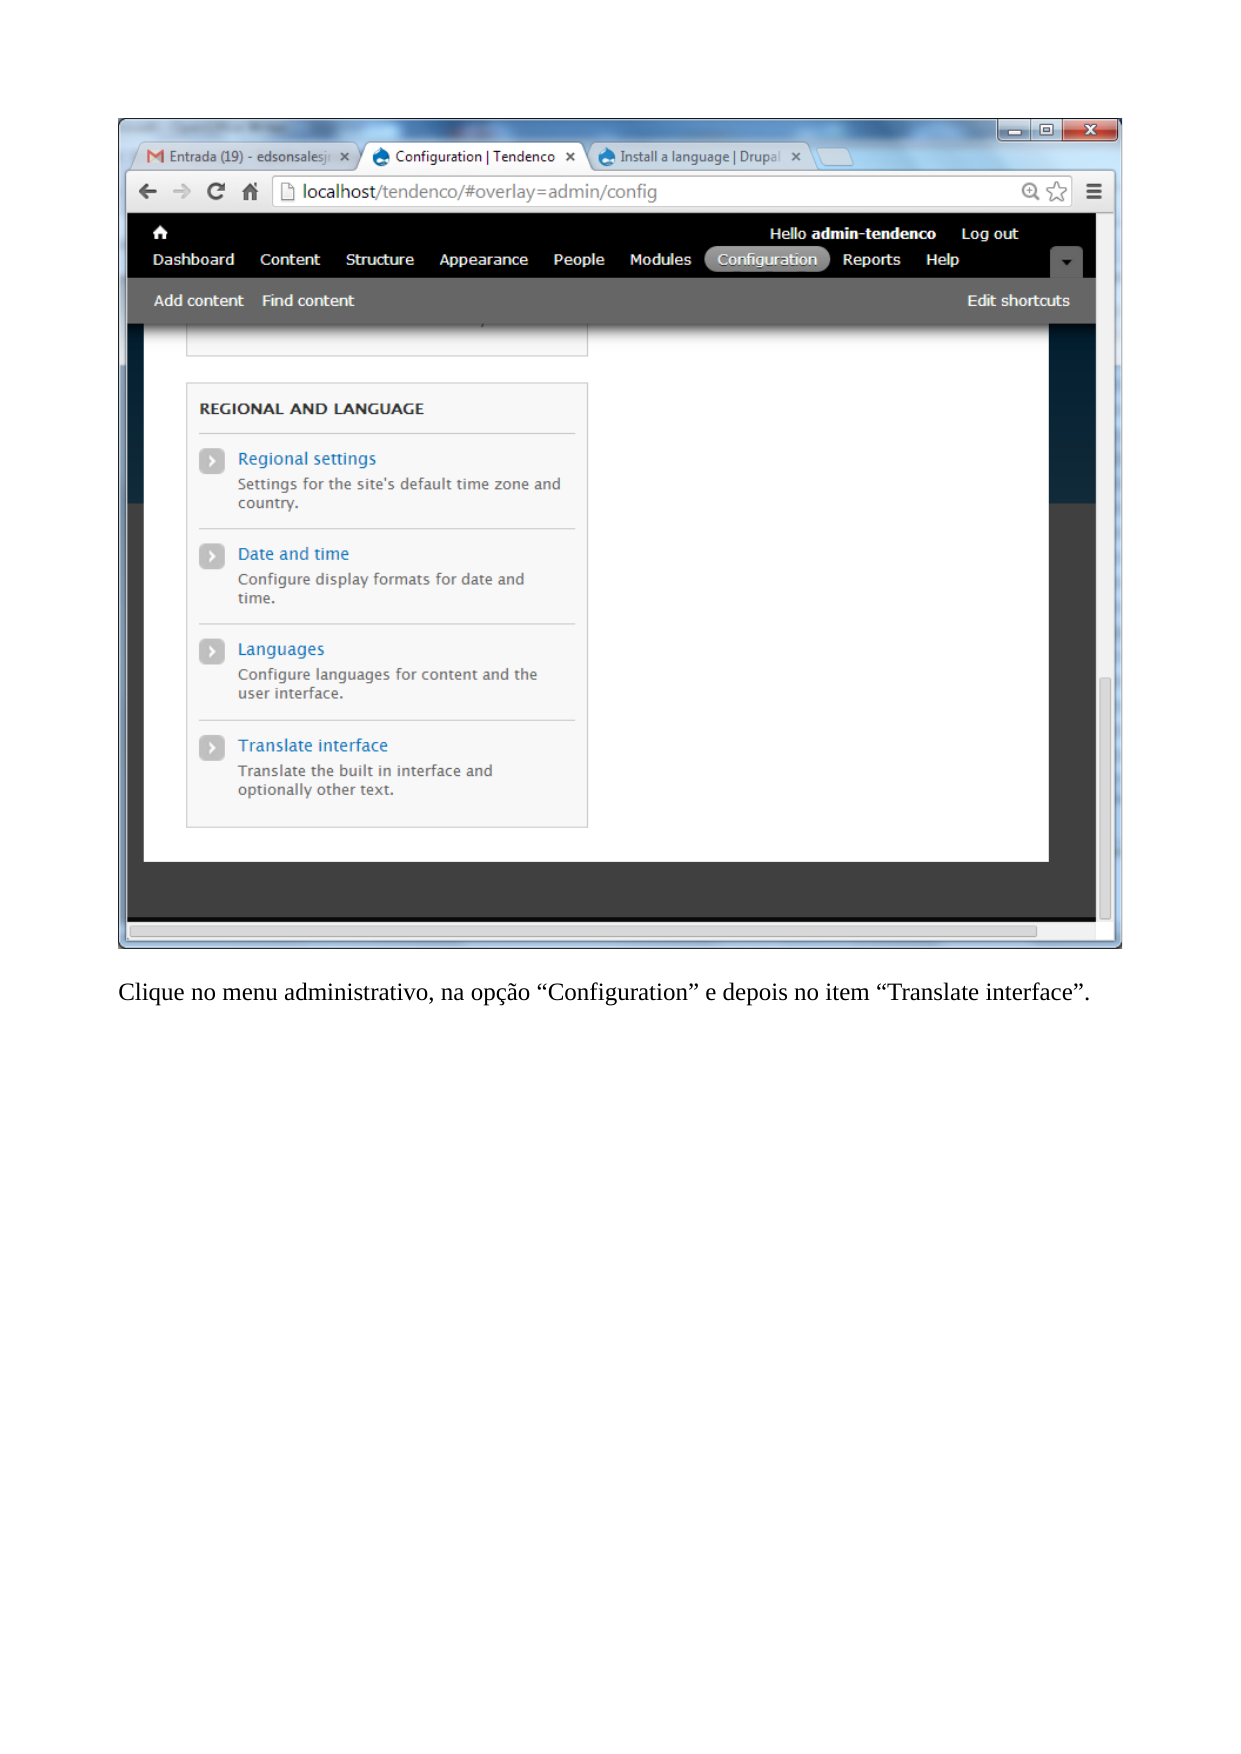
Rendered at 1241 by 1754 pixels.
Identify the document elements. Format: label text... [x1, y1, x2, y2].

text Clique no menu administrativo, na opção “Configuration” e depois no item “Translate interface”. [118, 977, 1122, 1006]
picture [118, 118, 1123, 949]
